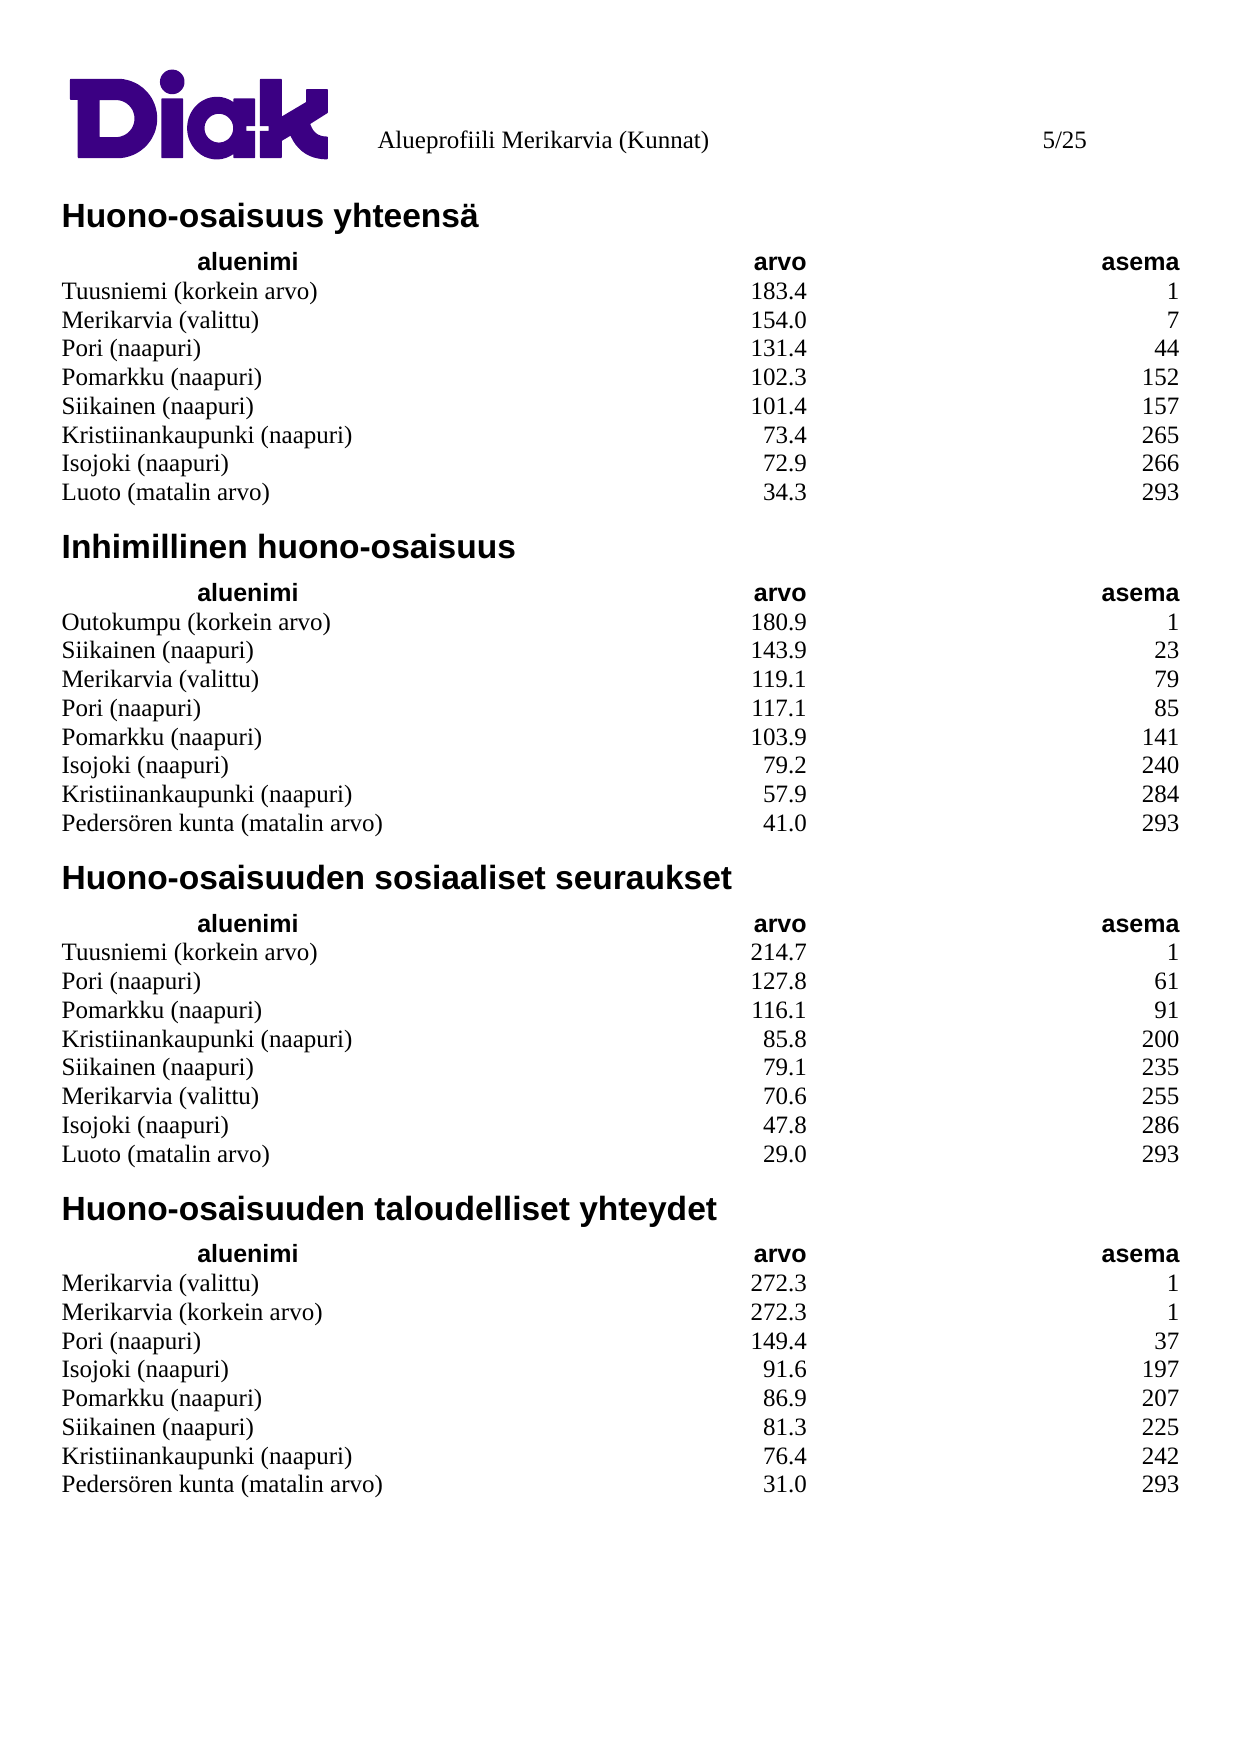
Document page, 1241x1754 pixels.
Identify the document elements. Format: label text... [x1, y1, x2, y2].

table_cell 1 [806, 276, 1179, 305]
table_cell 1 [806, 938, 1179, 966]
table_cell Kristiinankaupunki (naapuri) [61, 1024, 434, 1052]
table_cell Merikarvia (korkein arvo) [61, 1297, 434, 1326]
table_cell 131.4 [434, 334, 806, 362]
table_header asema [806, 578, 1179, 607]
table_cell 117.1 [434, 693, 806, 722]
table_cell Pomarkku (naapuri) [61, 995, 434, 1024]
subtitle Huono-osaisuuden sosiaaliset seuraukset [61, 858, 1179, 896]
table_header aluenimi [61, 247, 434, 276]
table_cell Kristiinankaupunki (naapuri) [61, 420, 434, 448]
table_cell Pedersören kunta (matalin arvo) [61, 1470, 434, 1498]
table_cell 70.6 [434, 1081, 806, 1110]
table_cell Siikainen (naapuri) [61, 1412, 434, 1441]
table_cell 31.0 [434, 1470, 806, 1498]
table_cell 116.1 [434, 995, 806, 1024]
table_cell 266 [806, 449, 1179, 477]
table_cell 143.9 [434, 636, 806, 664]
table_cell 180.9 [434, 607, 806, 636]
table_cell 79.1 [434, 1053, 806, 1081]
table_cell Kristiinankaupunki (naapuri) [61, 1441, 434, 1469]
table_cell Kristiinankaupunki (naapuri) [61, 779, 434, 808]
table_cell 200 [806, 1024, 1179, 1052]
table_cell 152 [806, 362, 1179, 391]
table_cell Tuusniemi (korkein arvo) [61, 276, 434, 305]
subtitle Huono-osaisuus yhteensä [61, 196, 1179, 235]
table_cell Pori (naapuri) [61, 966, 434, 995]
table_cell 85.8 [434, 1024, 806, 1052]
table_cell 81.3 [434, 1412, 806, 1441]
table_cell Merikarvia (valittu) [61, 664, 434, 693]
table_cell 272.3 [434, 1268, 806, 1297]
table_cell 73.4 [434, 420, 806, 448]
table_cell 154.0 [434, 305, 806, 333]
table_cell 7 [806, 305, 1179, 333]
table_cell 293 [806, 808, 1179, 837]
table_cell 272.3 [434, 1297, 806, 1326]
table_cell 61 [806, 966, 1179, 995]
table_cell Pomarkku (naapuri) [61, 1383, 434, 1412]
table_cell Pomarkku (naapuri) [61, 362, 434, 391]
table_cell 44 [806, 334, 1179, 362]
table_header arvo [434, 1240, 806, 1268]
table_cell 265 [806, 420, 1179, 448]
table_cell 85 [806, 693, 1179, 722]
table_cell 72.9 [434, 449, 806, 477]
table_cell Pomarkku (naapuri) [61, 722, 434, 751]
table_cell 286 [806, 1110, 1179, 1139]
table_cell 1 [806, 1268, 1179, 1297]
table_cell 293 [806, 1139, 1179, 1167]
table_cell 207 [806, 1383, 1179, 1412]
table_header aluenimi [61, 1240, 434, 1268]
table_cell 293 [806, 477, 1179, 506]
table_cell 127.8 [434, 966, 806, 995]
table_cell Tuusniemi (korkein arvo) [61, 938, 434, 966]
table_cell Siikainen (naapuri) [61, 1053, 434, 1081]
table_cell 101.4 [434, 391, 806, 420]
table_cell 284 [806, 779, 1179, 808]
table_cell 57.9 [434, 779, 806, 808]
table_cell Pori (naapuri) [61, 693, 434, 722]
table_cell 1 [806, 607, 1179, 636]
table_cell 235 [806, 1053, 1179, 1081]
table_cell Merikarvia (valittu) [61, 1081, 434, 1110]
table_cell Pori (naapuri) [61, 1326, 434, 1354]
table_cell Siikainen (naapuri) [61, 636, 434, 664]
table_cell Merikarvia (valittu) [61, 305, 434, 333]
table_cell 79.2 [434, 751, 806, 779]
table_cell 86.9 [434, 1383, 806, 1412]
table_cell Isojoki (naapuri) [61, 1110, 434, 1139]
table_cell 197 [806, 1355, 1179, 1383]
table_cell 37 [806, 1326, 1179, 1354]
table_cell Pedersören kunta (matalin arvo) [61, 808, 434, 837]
table_cell Pori (naapuri) [61, 334, 434, 362]
table_cell 183.4 [434, 276, 806, 305]
table_cell Merikarvia (valittu) [61, 1268, 434, 1297]
table_cell 225 [806, 1412, 1179, 1441]
table_cell 79 [806, 664, 1179, 693]
table_cell 119.1 [434, 664, 806, 693]
table_cell 157 [806, 391, 1179, 420]
table_cell 141 [806, 722, 1179, 751]
table_cell 76.4 [434, 1441, 806, 1469]
table_header asema [806, 909, 1179, 937]
table_cell Isojoki (naapuri) [61, 449, 434, 477]
table_cell Outokumpu (korkein arvo) [61, 607, 434, 636]
table_cell 240 [806, 751, 1179, 779]
table_cell 103.9 [434, 722, 806, 751]
table_cell 47.8 [434, 1110, 806, 1139]
table_cell 255 [806, 1081, 1179, 1110]
table_header arvo [434, 578, 806, 607]
table_cell 214.7 [434, 938, 806, 966]
table_header asema [806, 247, 1179, 276]
table_cell 41.0 [434, 808, 806, 837]
table_cell 29.0 [434, 1139, 806, 1167]
table_cell Luoto (matalin arvo) [61, 1139, 434, 1167]
table_cell 23 [806, 636, 1179, 664]
table_cell 34.3 [434, 477, 806, 506]
table_header arvo [434, 247, 806, 276]
table_header aluenimi [61, 578, 434, 607]
table_cell 91.6 [434, 1355, 806, 1383]
table_cell 102.3 [434, 362, 806, 391]
table_cell 242 [806, 1441, 1179, 1469]
table_cell Siikainen (naapuri) [61, 391, 434, 420]
table_cell 91 [806, 995, 1179, 1024]
table_cell Isojoki (naapuri) [61, 751, 434, 779]
table_cell 149.4 [434, 1326, 806, 1354]
table_cell 1 [806, 1297, 1179, 1326]
table_cell Luoto (matalin arvo) [61, 477, 434, 506]
table_cell Isojoki (naapuri) [61, 1355, 434, 1383]
table_header aluenimi [61, 909, 434, 937]
table_header asema [806, 1240, 1179, 1268]
table_cell 293 [806, 1470, 1179, 1498]
subtitle Inhimillinen huono-osaisuus [61, 527, 1179, 566]
table_header arvo [434, 909, 806, 937]
subtitle Huono-osaisuuden taloudelliset yhteydet [61, 1188, 1179, 1227]
